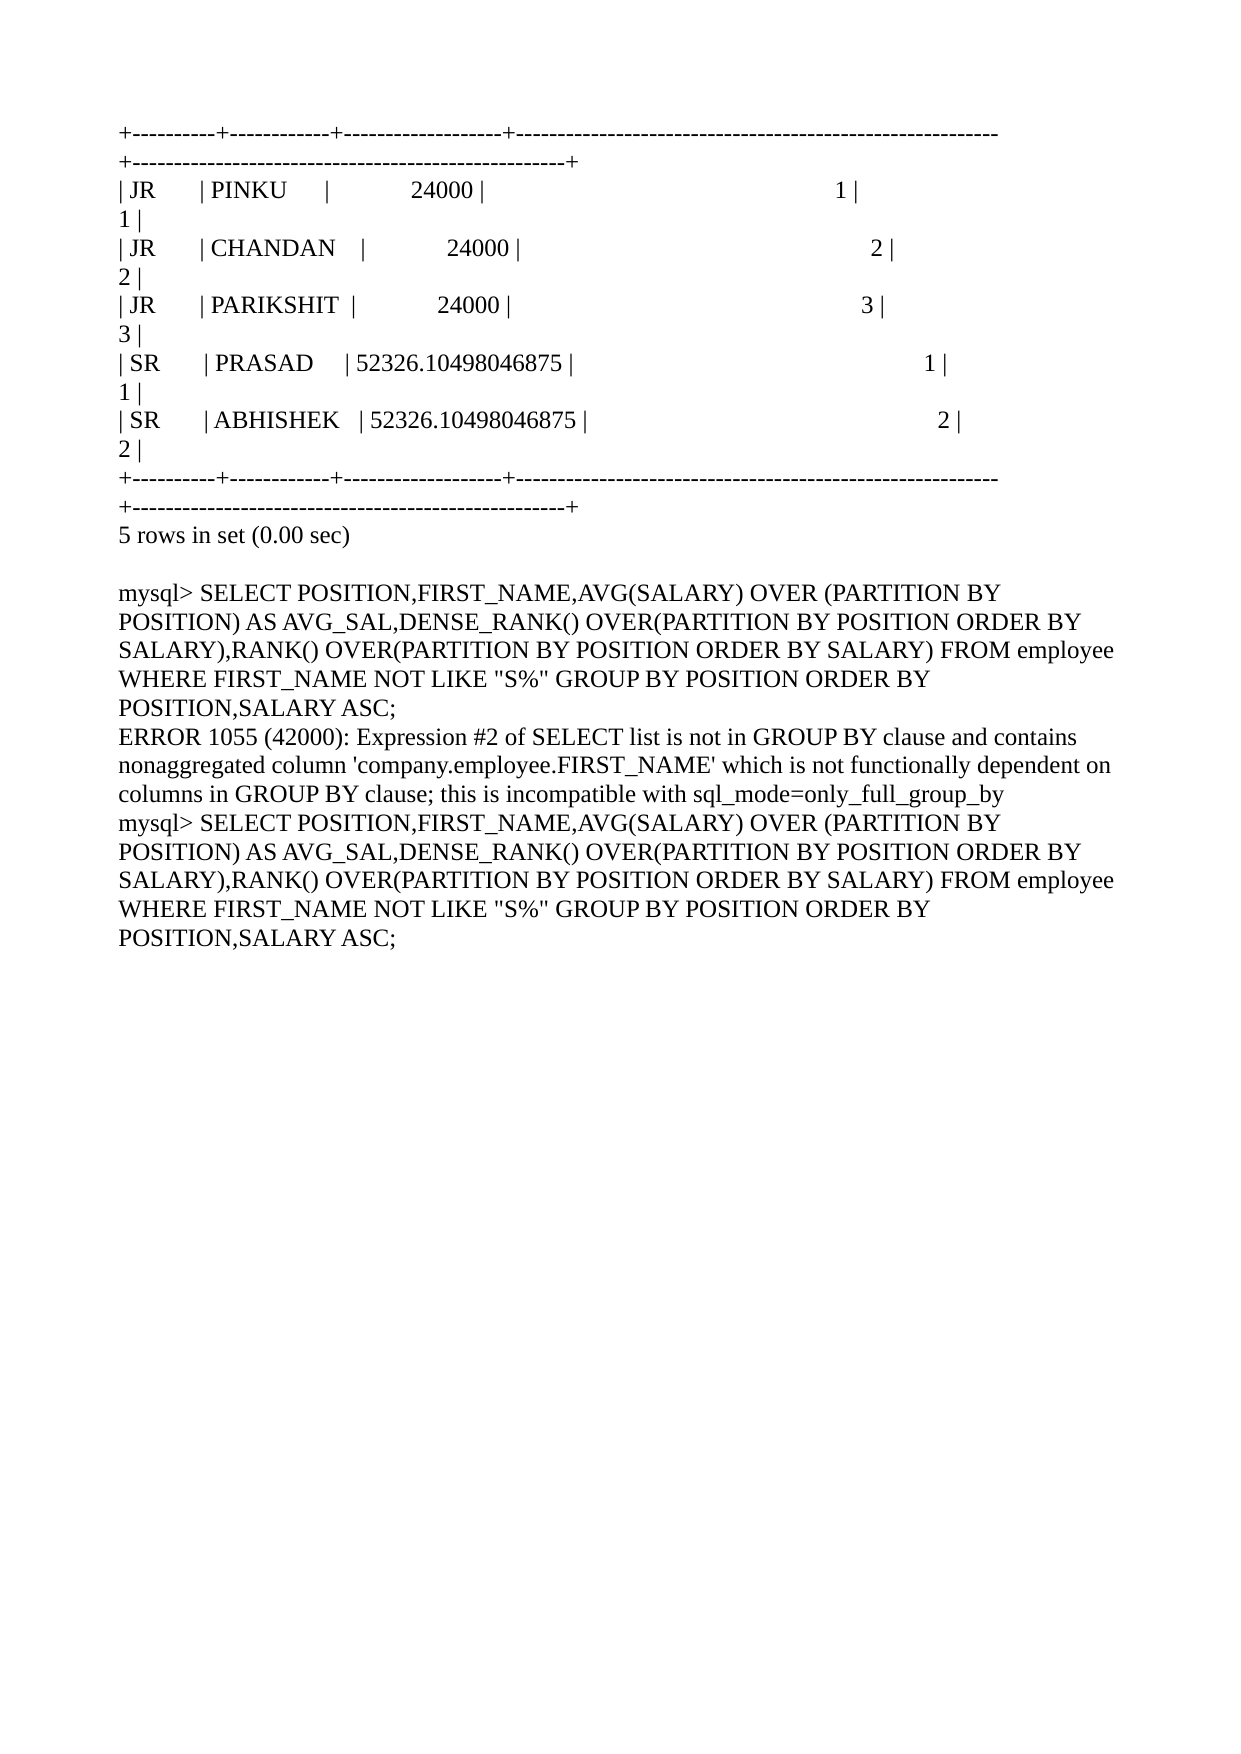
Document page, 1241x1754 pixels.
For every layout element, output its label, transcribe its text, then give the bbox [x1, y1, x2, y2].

text | SR | PRASAD | 52326.10498046875 | 1 | 1 | [118, 348, 1122, 406]
text +----------+------------+-------------------+----------------------------------------------------------+----------------------------------------------------+ [118, 463, 1122, 521]
text | JR | PINKU | 24000 | 1 | 1 | [118, 176, 1122, 233]
text | JR | PARIKSHIT | 24000 | 3 | 3 | [118, 291, 1122, 348]
text | JR | CHANDAN | 24000 | 2 | 2 | [118, 233, 1122, 291]
text mysql> SELECT POSITION,FIRST_NAME,AVG(SALARY) OVER (PARTITION BY POSITION) AS AVG_SAL,DENSE_RANK() OVER(PARTITION BY POSITION ORDER BY SALARY),RANK() OVER(PARTITION BY POSITION ORDER BY SALARY) FROM employee WHERE FIRST_NAME NOT LIKE "S%" GROUP BY POSITION ORDER BY POSITION,SALARY ASC; [118, 578, 1122, 722]
text mysql> SELECT POSITION,FIRST_NAME,AVG(SALARY) OVER (PARTITION BY POSITION) AS AVG_SAL,DENSE_RANK() OVER(PARTITION BY POSITION ORDER BY SALARY),RANK() OVER(PARTITION BY POSITION ORDER BY SALARY) FROM employee WHERE FIRST_NAME NOT LIKE "S%" GROUP BY POSITION ORDER BY POSITION,SALARY ASC; [118, 808, 1122, 952]
text ERROR 1055 (42000): Expression #2 of SELECT list is not in GROUP BY clause and contains nonaggregated column 'company.employee.FIRST_NAME' which is not functionally dependent on columns in GROUP BY clause; this is incompatible with sql_mode=only_full_group_by [118, 722, 1122, 808]
text 5 rows in set (0.00 sec) [118, 521, 1122, 549]
text | SR | ABHISHEK | 52326.10498046875 | 2 | 2 | [118, 406, 1122, 463]
text +----------+------------+-------------------+----------------------------------------------------------+----------------------------------------------------+ [118, 118, 1122, 176]
